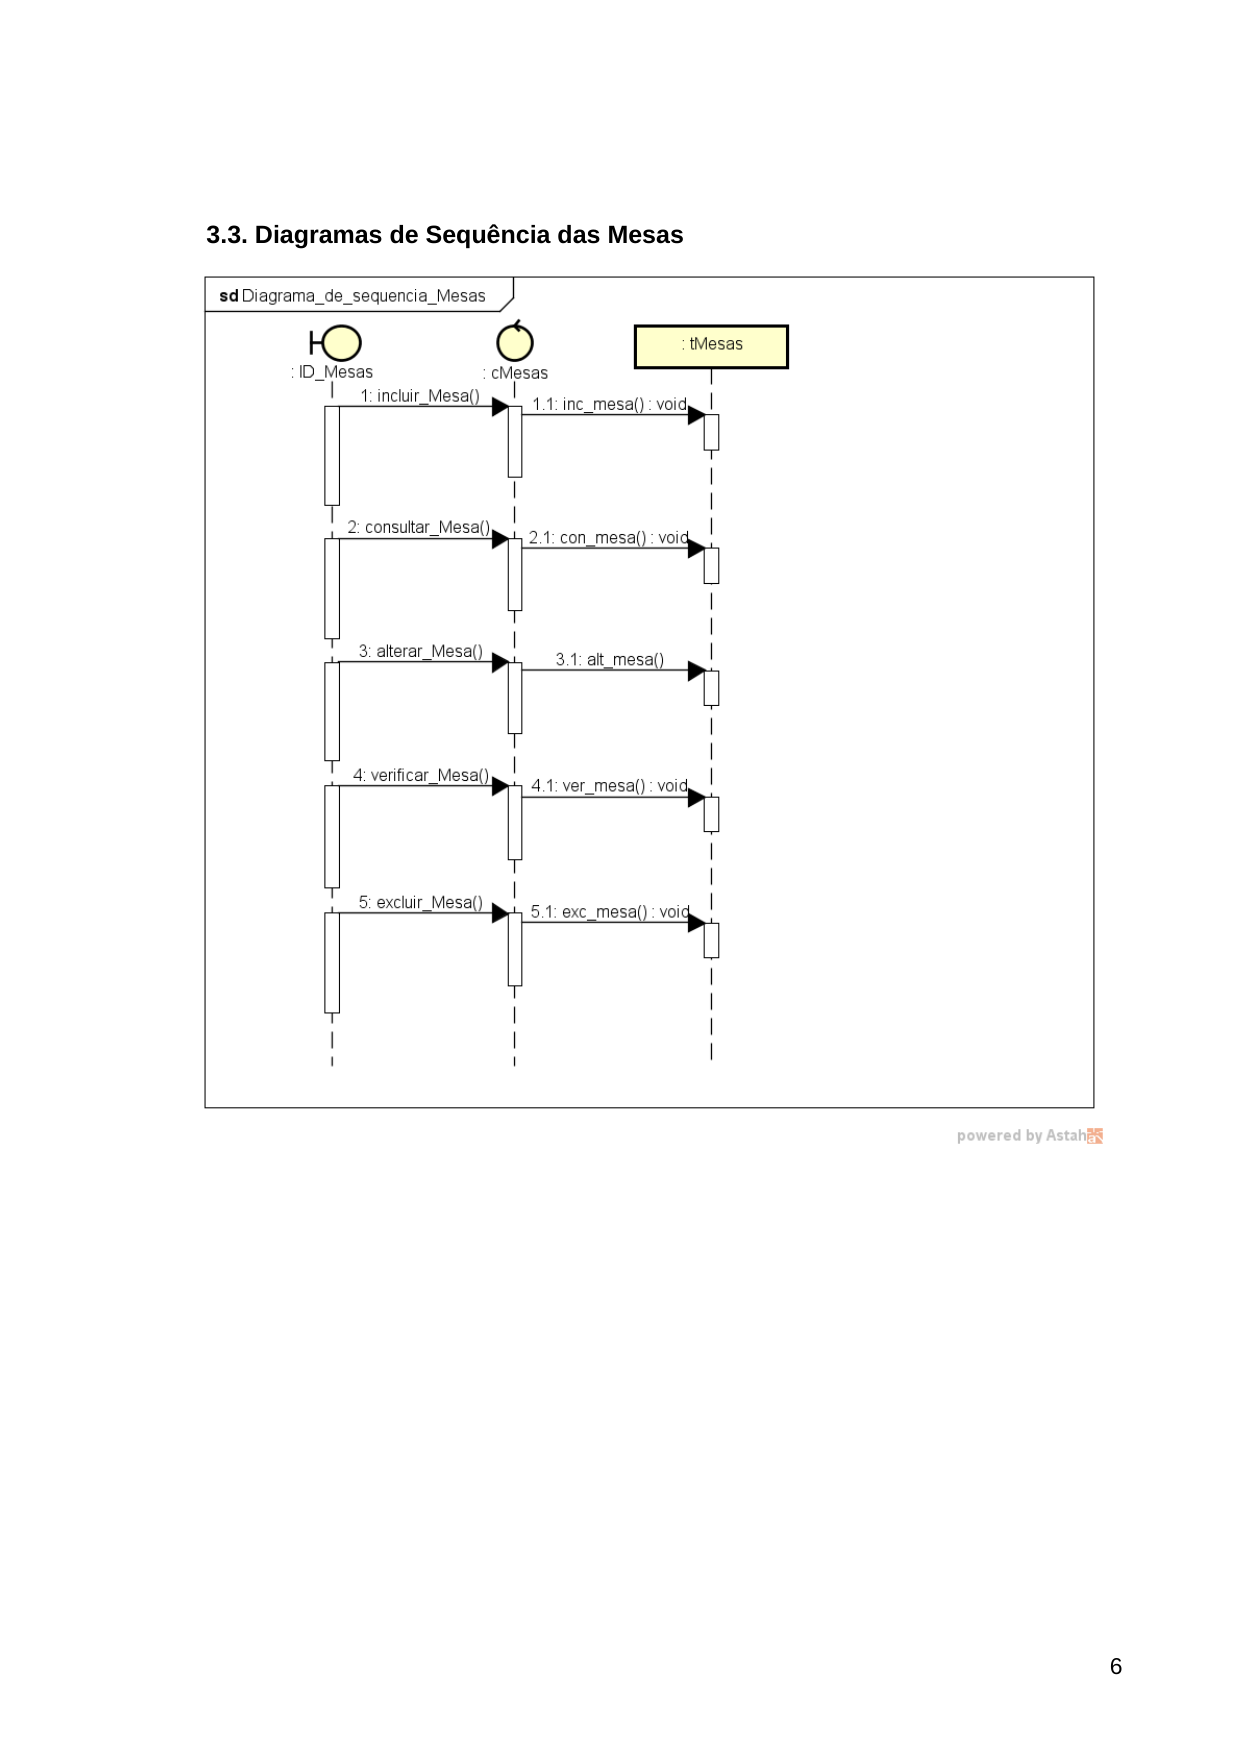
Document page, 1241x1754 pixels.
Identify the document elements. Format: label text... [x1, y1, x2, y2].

picture [191, 263, 1108, 1149]
text 3.3. Diagramas de Sequência das Mesas [206, 220, 1122, 249]
